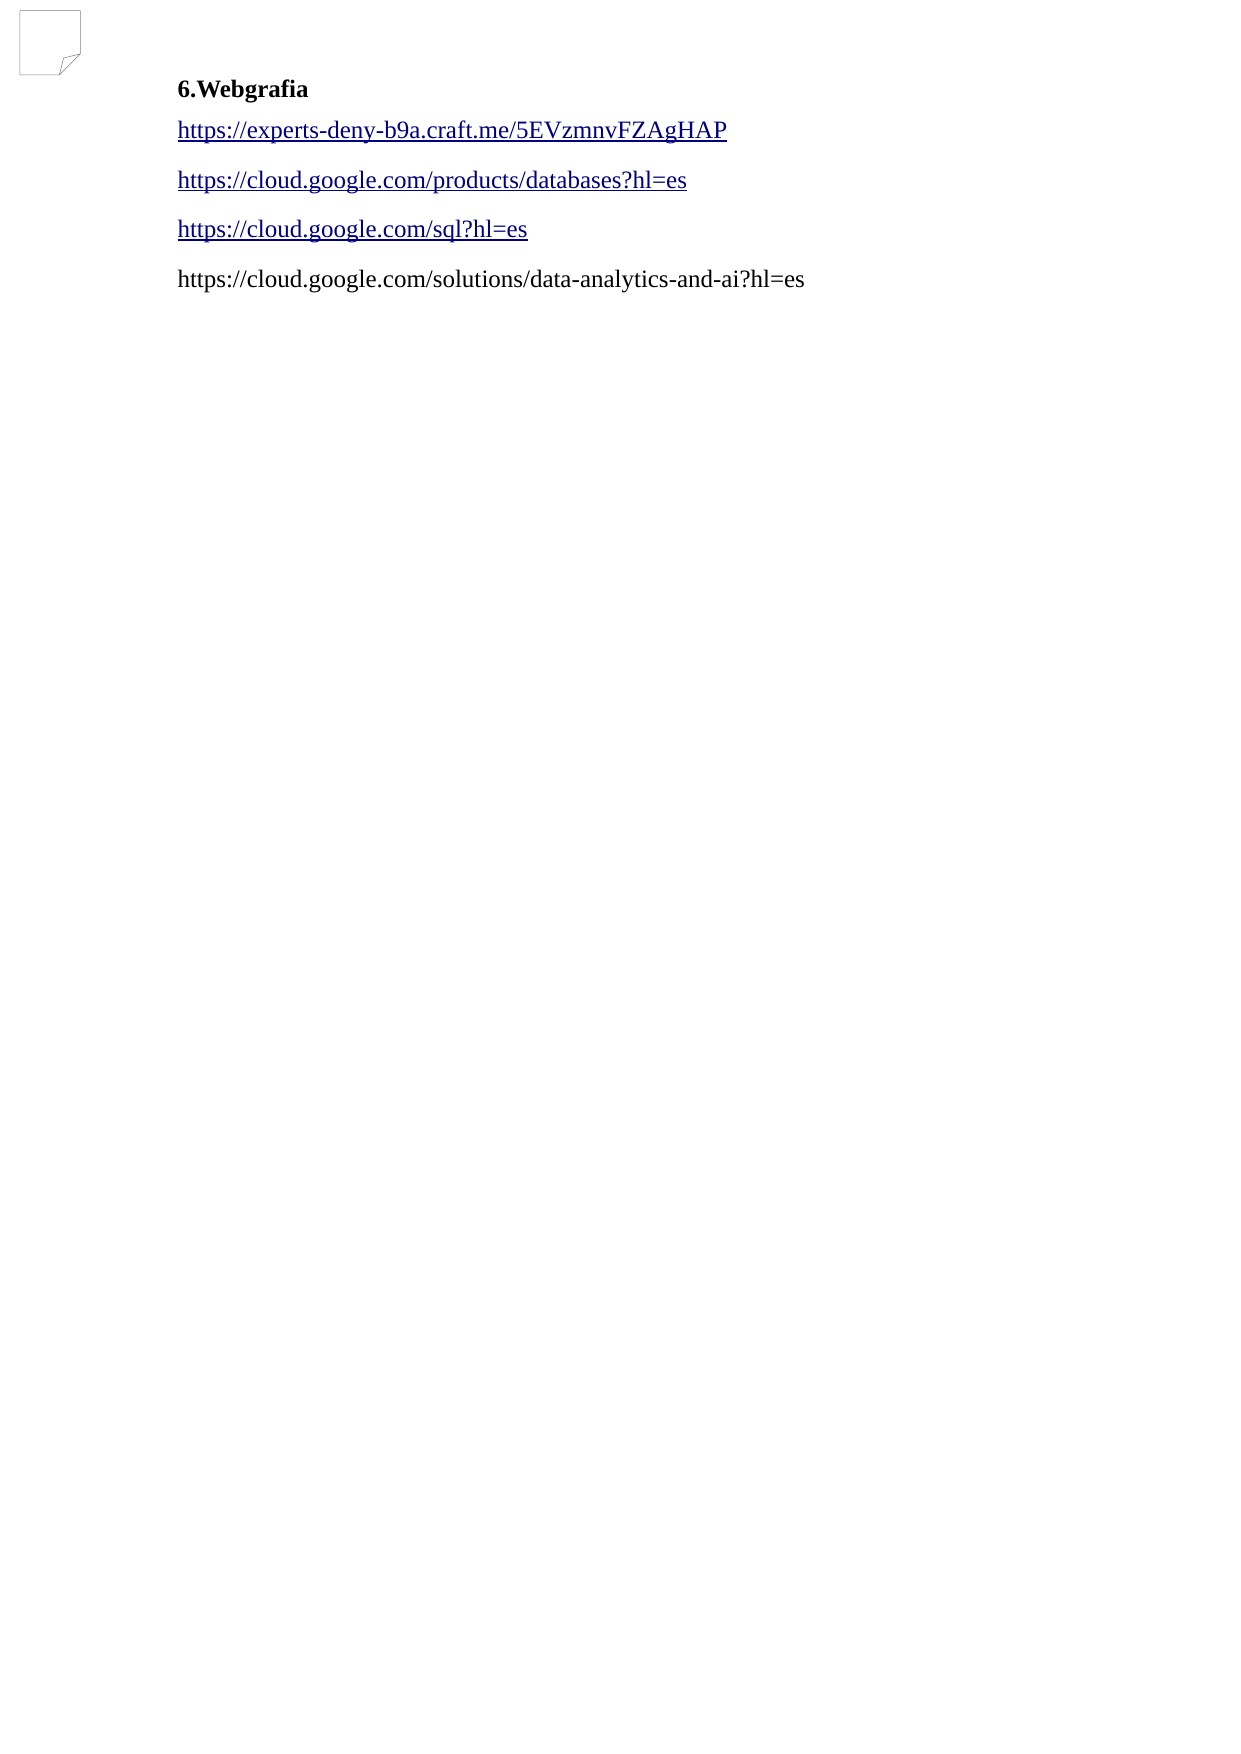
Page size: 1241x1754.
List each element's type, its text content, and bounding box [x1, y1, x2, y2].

text https://experts-deny-b9a.craft.me/5EVzmnvFZAgHAP [177, 115, 1063, 144]
text https://cloud.google.com/solutions/data-analytics-and-ai?hl=es [177, 264, 1063, 293]
subtitle 6.Webgrafia [177, 74, 1063, 102]
text https://cloud.google.com/sql?hl=es [177, 214, 1063, 243]
text https://cloud.google.com/products/databases?hl=es [177, 165, 1063, 193]
